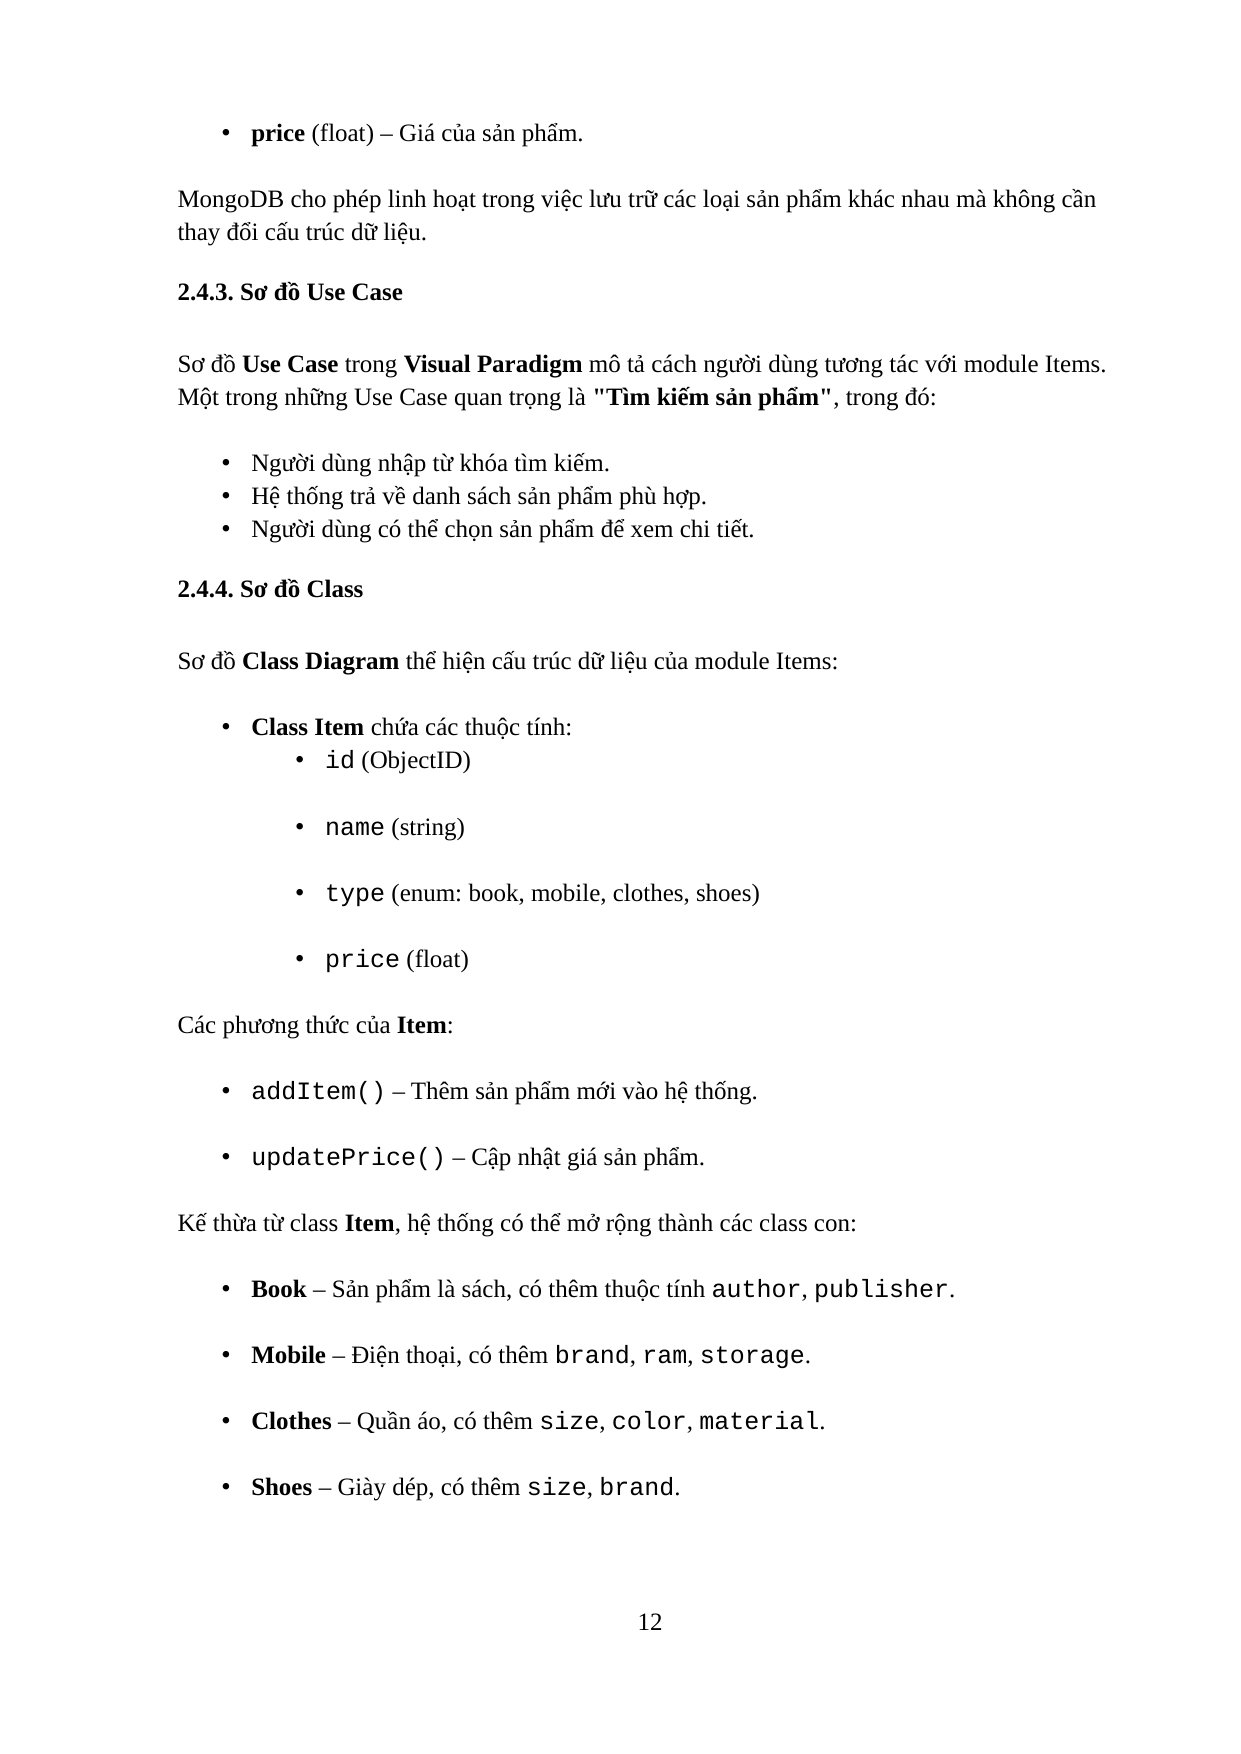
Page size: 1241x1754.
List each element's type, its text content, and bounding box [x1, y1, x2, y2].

text Sơ đồ Class Diagram thể hiện cấu trúc dữ liệu của module Items: [177, 616, 1122, 675]
list Book – Sản phẩm là sách, có thêm thuộc tính author, publisher. [222, 1255, 1122, 1305]
text Các phương thức của Item: [177, 994, 1122, 1038]
subtitle 2.4.4. Sơ đồ Class [177, 574, 1122, 603]
list name (string) [295, 781, 1122, 842]
list price (float) [295, 913, 1122, 974]
list updatePrice() – Cập nhật giá sản phẩm. [222, 1111, 1122, 1173]
list Người dùng nhập từ khóa tìm kiếm. [222, 430, 1122, 477]
list id (ObjectID) [295, 746, 1122, 776]
text Kế thừa từ class Item, hệ thống có thể mở rộng thành các class con: [177, 1192, 1122, 1237]
list Shoes – Giày dép, có thêm size, brand. [222, 1441, 1122, 1503]
text Sơ đồ Use Case trong Visual Paradigm mô tả cách người dùng tương tác với module Items. Một trong những Use Case quan trọng là "Tìm kiếm sản phẩm", trong đó: [177, 318, 1122, 411]
list Hệ thống trả về danh sách sản phẩm phù hợp. [222, 481, 1122, 510]
list Clothes – Quần áo, có thêm size, color, material. [222, 1375, 1122, 1437]
list addItem() – Thêm sản phẩm mới vào hệ thống. [222, 1057, 1122, 1107]
list Người dùng có thể chọn sản phẩm để xem chi tiết. [222, 514, 1122, 543]
text MongoDB cho phép linh hoạt trong việc lưu trữ các loại sản phẩm khác nhau mà không cần thay đổi cấu trúc dữ liệu. [177, 166, 1122, 246]
list Mobile – Điện thoại, có thêm brand, ram, storage. [222, 1309, 1122, 1371]
list Class Item chứa các thuộc tính: [222, 694, 1122, 741]
list type (enum: book, mobile, clothes, shoes) [295, 847, 1122, 908]
subtitle 2.4.3. Sơ đồ Use Case [177, 277, 1122, 306]
list price (float) – Giá của sản phẩm. [222, 118, 1122, 147]
